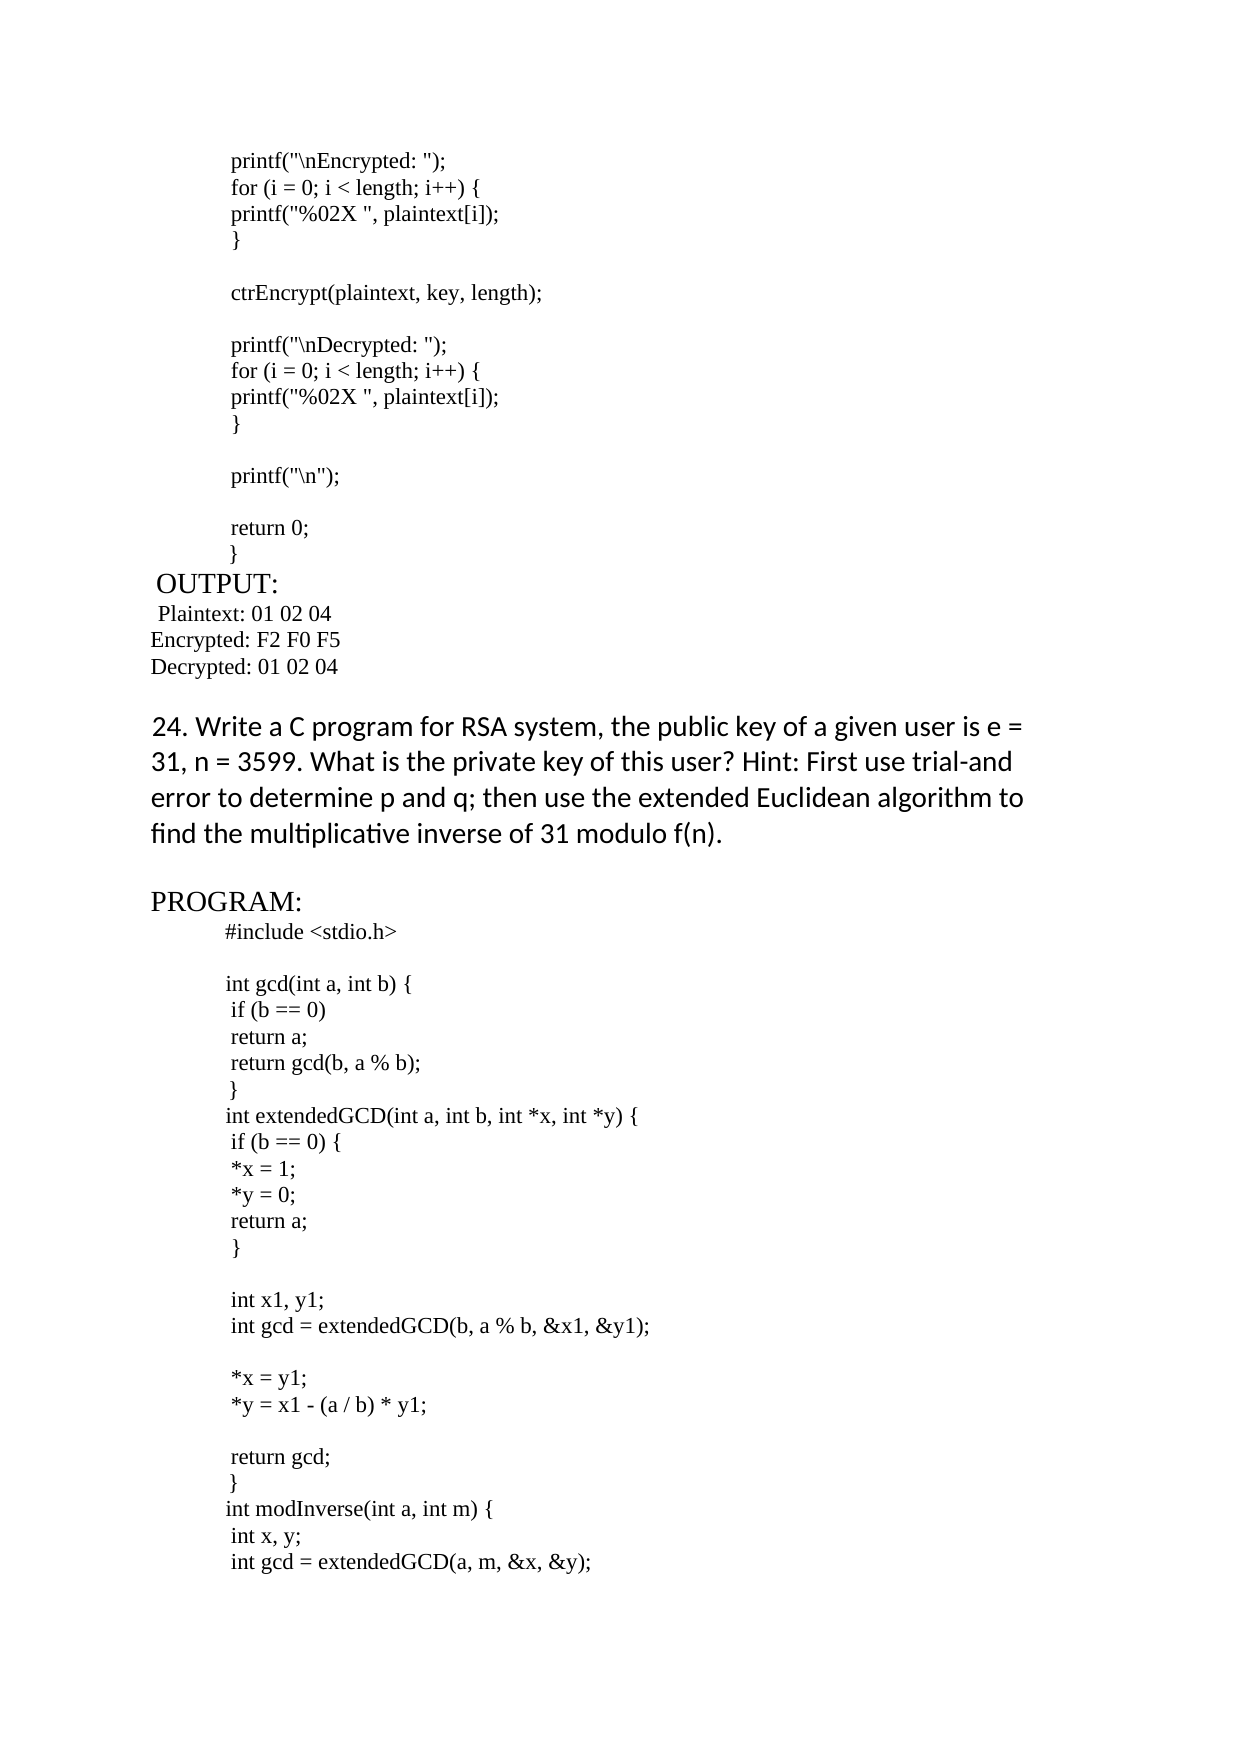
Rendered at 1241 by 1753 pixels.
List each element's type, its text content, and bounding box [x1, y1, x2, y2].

text for (i = 0; i < length; i++) { [225, 357, 1097, 383]
text } [225, 1234, 1097, 1260]
text } [228, 1469, 1097, 1496]
text return 0; [225, 514, 1097, 540]
text } [228, 1076, 1097, 1102]
text return a; [225, 1207, 1097, 1234]
text } [228, 540, 1097, 567]
text *y = x1 - (a / b) * y1; [225, 1391, 1097, 1417]
text } [225, 226, 1097, 253]
text int x, y; [225, 1522, 1097, 1548]
text Encrypted: F2 F0 F5 [150, 627, 1097, 653]
text int modInverse(int a, int m) { [225, 1496, 1097, 1522]
text *x = 1; [225, 1155, 1097, 1181]
text if (b == 0) { [225, 1128, 1097, 1155]
text if (b == 0) [225, 997, 1097, 1023]
text int gcd = extendedGCD(b, a % b, &x1, &y1); [225, 1312, 1097, 1339]
text return gcd; [225, 1443, 1097, 1469]
text printf("%02X ", plaintext[i]); [225, 200, 1097, 226]
text printf("\n"); [225, 462, 1097, 488]
text ctrEncrypt(plaintext, key, length); [225, 278, 1097, 305]
text #include <stdio.h> [225, 918, 1097, 944]
text *y = 0; [225, 1181, 1097, 1207]
text PROGRAM: [150, 884, 1097, 918]
text } [225, 410, 1097, 436]
text printf("\nDecrypted: "); [225, 331, 1097, 357]
text int gcd(int a, int b) { [225, 970, 1097, 997]
text *x = y1; [225, 1364, 1097, 1391]
text int extendedGCD(int a, int b, int *x, int *y) { [225, 1102, 1097, 1128]
text printf("\nEncrypted: "); [225, 147, 1097, 174]
text int x1, y1; [225, 1286, 1097, 1312]
text return gcd(b, a % b); [225, 1049, 1097, 1076]
text 24. Write a C program for RSA system, the public key of a given user is e = 31, n = 3599. What is the private key of this user? Hint: First use trial-and error to determine p and q; then use the extended Euclidean algorithm to find the multiplicative inverse of 31 modulo f(n). [151, 708, 1063, 851]
text for (i = 0; i < length; i++) { [225, 174, 1097, 200]
text Plaintext: 01 02 04 [158, 600, 1097, 627]
text Decrypted: 01 02 04 [150, 653, 1097, 679]
text int gcd = extendedGCD(a, m, &x, &y); [225, 1548, 1097, 1574]
text OUTPUT: [150, 567, 1097, 600]
text printf("%02X ", plaintext[i]); [225, 383, 1097, 410]
text return a; [225, 1023, 1097, 1049]
